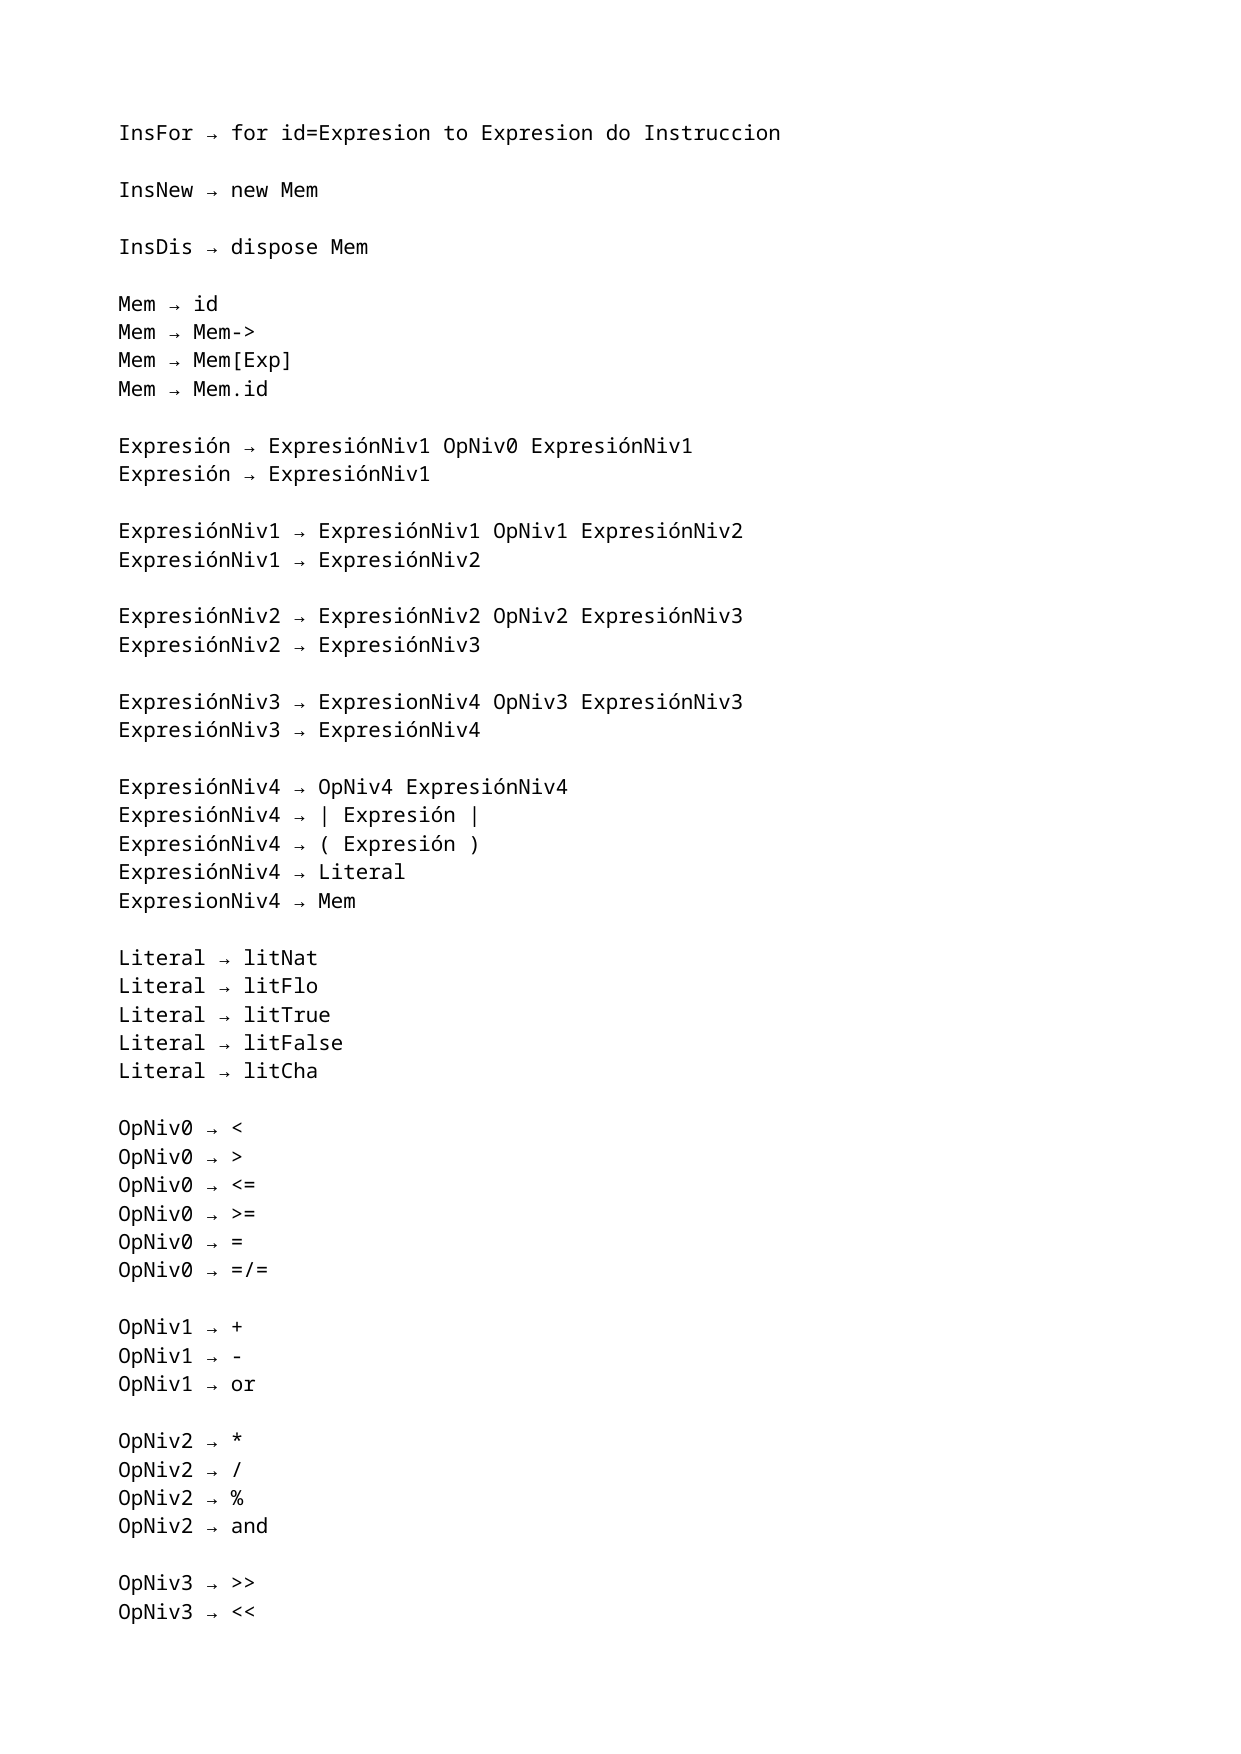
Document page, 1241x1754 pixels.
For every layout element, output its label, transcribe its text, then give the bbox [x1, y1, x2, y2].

text ExpresiónNiv4 → Literal [118, 857, 1122, 886]
text OpNiv0 → < [118, 1113, 1122, 1142]
text Mem → Mem[Exp] [118, 346, 1122, 374]
text Expresión → ExpresiónNiv1 OpNiv0 ExpresiónNiv1 [118, 431, 1122, 459]
text OpNiv1 → + [118, 1312, 1122, 1341]
text Literal → litTrue [118, 1000, 1122, 1028]
text Expresión → ExpresiónNiv1 [118, 459, 1122, 488]
text ExpresiónNiv1 → ExpresiónNiv2 [118, 545, 1122, 573]
text Mem → Mem.id [118, 374, 1122, 402]
text ExpresiónNiv4 → OpNiv4 ExpresiónNiv4 [118, 772, 1122, 801]
text OpNiv0 → <= [118, 1170, 1122, 1199]
text Mem → id [118, 289, 1122, 317]
text ExpresiónNiv4 → ( Expresión ) [118, 829, 1122, 857]
text OpNiv0 → =/= [118, 1256, 1122, 1284]
text ExpresiónNiv3 → ExpresiónNiv4 [118, 715, 1122, 744]
text OpNiv2 → / [118, 1455, 1122, 1483]
text Literal → litCha [118, 1057, 1122, 1085]
text ExpresionNiv4 → Mem [118, 886, 1122, 914]
text ExpresiónNiv2 → ExpresiónNiv2 OpNiv2 ExpresiónNiv3 [118, 602, 1122, 630]
text OpNiv1 → or [118, 1369, 1122, 1398]
text ExpresiónNiv3 → ExpresionNiv4 OpNiv3 ExpresiónNiv3 [118, 687, 1122, 715]
text OpNiv1 → - [118, 1341, 1122, 1369]
text Literal → litFalse [118, 1028, 1122, 1057]
text OpNiv3 → << [118, 1597, 1122, 1625]
text OpNiv0 → > [118, 1142, 1122, 1170]
text ExpresiónNiv2 → ExpresiónNiv3 [118, 630, 1122, 658]
text OpNiv2 → and [118, 1512, 1122, 1540]
text OpNiv0 → >= [118, 1199, 1122, 1227]
text ExpresiónNiv1 → ExpresiónNiv1 OpNiv1 ExpresiónNiv2 [118, 516, 1122, 545]
text Mem → Mem-> [118, 317, 1122, 346]
text InsFor → for id=Expresion to Expresion do Instruccion [118, 118, 1122, 147]
text InsDis → dispose Mem [118, 232, 1122, 260]
text OpNiv0 → = [118, 1227, 1122, 1256]
text OpNiv2 → * [118, 1426, 1122, 1455]
text OpNiv3 → >> [118, 1568, 1122, 1597]
text Literal → litFlo [118, 971, 1122, 1000]
text InsNew → new Mem [118, 175, 1122, 203]
text ExpresiónNiv4 → | Expresión | [118, 801, 1122, 829]
text OpNiv2 → % [118, 1483, 1122, 1512]
text Literal → litNat [118, 943, 1122, 971]
